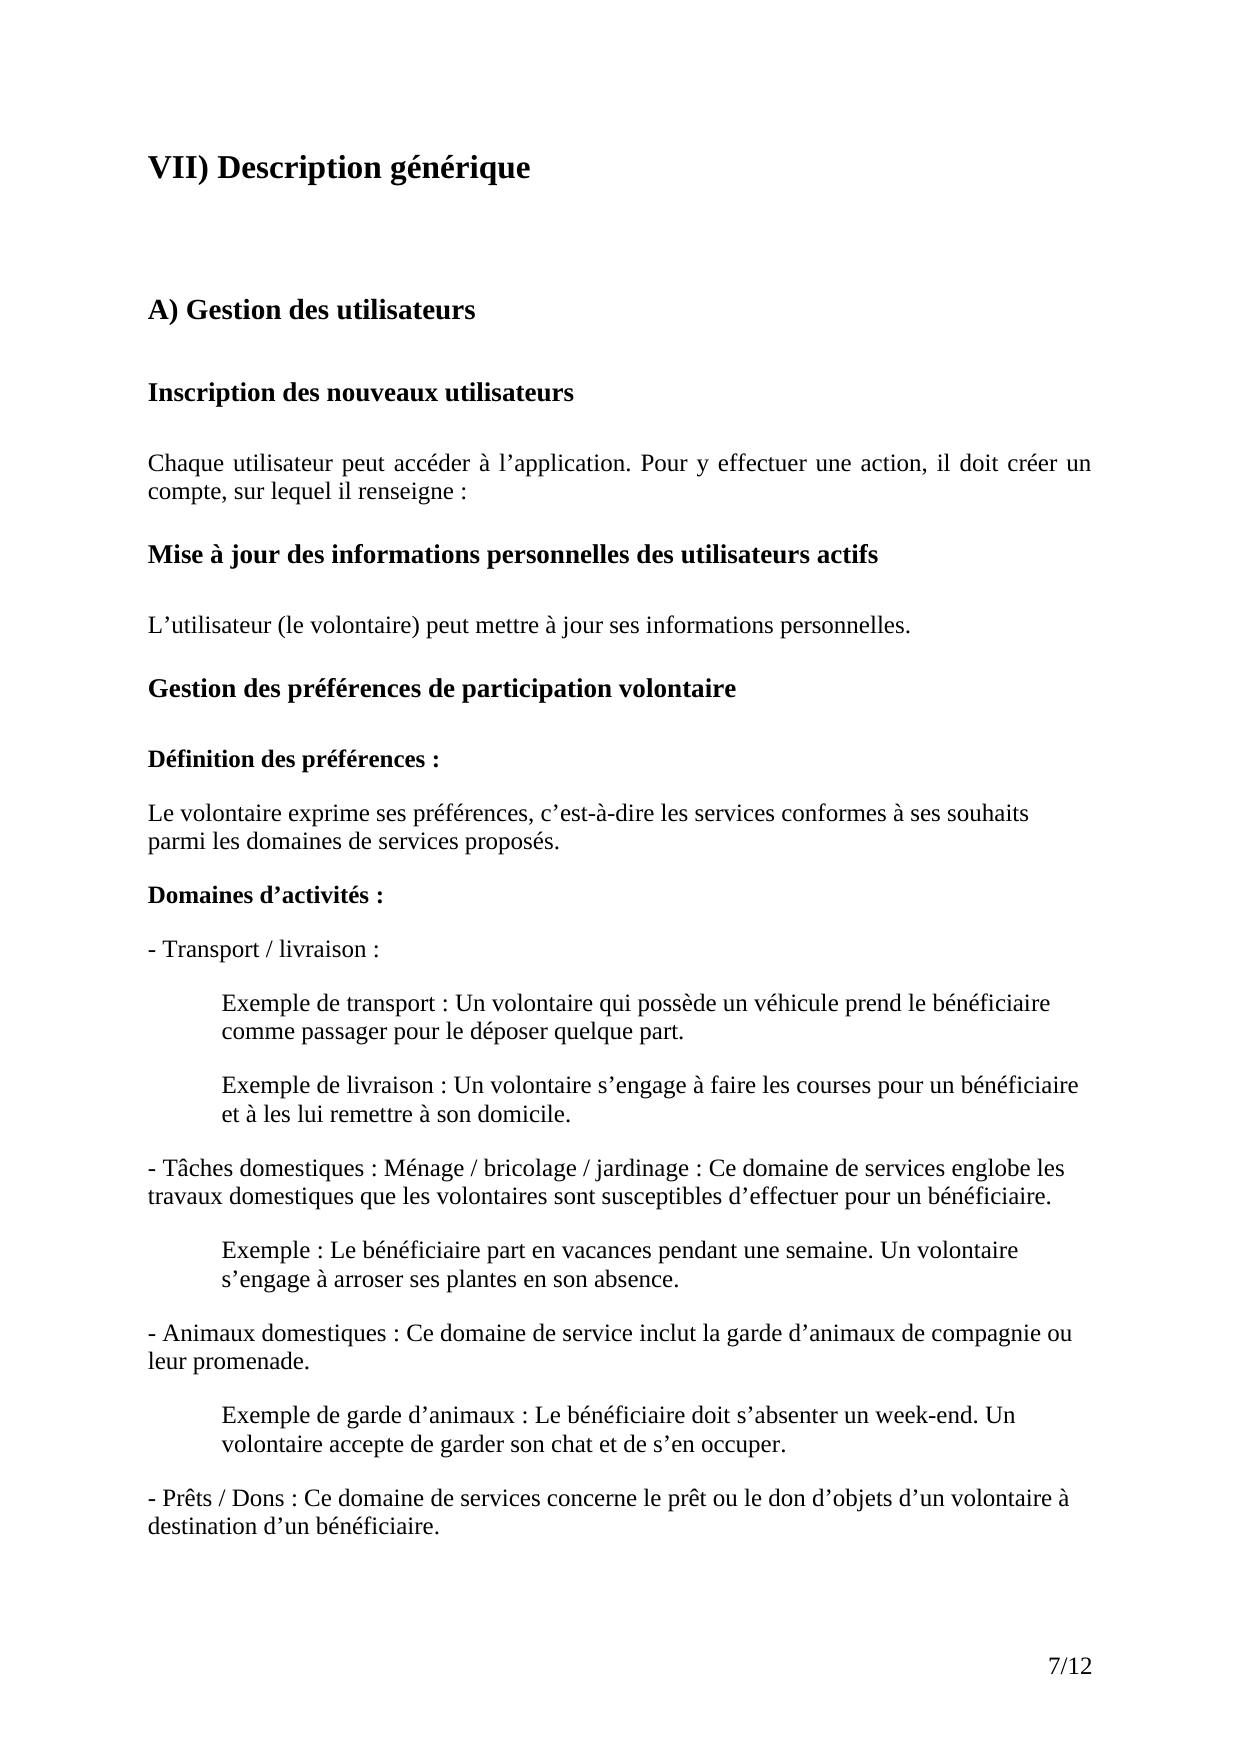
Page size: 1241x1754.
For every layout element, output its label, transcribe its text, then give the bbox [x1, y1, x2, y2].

text Le volontaire exprime ses préférences, c’est-à-dire les services conformes à ses souhaits parmi les domaines de services proposés. [148, 798, 1092, 855]
text Exemple : Le bénéficiaire part en vacances pendant une semaine. Un volontaire s’engage à arroser ses plantes en son absence. [148, 1235, 1092, 1293]
text - Animaux domestiques : Ce domaine de service inclut la garde d’animaux de compagnie ou leur promenade. [148, 1318, 1092, 1375]
subtitle Gestion des préférences de participation volontaire [148, 672, 1092, 703]
text - Prêts / Dons : Ce domaine de services concerne le prêt ou le don d’objets d’un volontaire à destination d’un bénéficiaire. [148, 1483, 1092, 1540]
subtitle VII) Description générique [148, 148, 1092, 186]
text Exemple de transport : Un volontaire qui possède un véhicule prend le bénéficiaire comme passager pour le déposer quelque part. [148, 988, 1092, 1045]
text - Transport / livraison : [148, 934, 1092, 963]
subtitle Inscription des nouveaux utilisateurs [148, 376, 1092, 407]
text Définition des préférences : [148, 744, 1092, 773]
subtitle Mise à jour des informations personnelles des utilisateurs actifs [148, 538, 1092, 569]
text Exemple de garde d’animaux : Le bénéficiaire doit s’absenter un week-end. Un volontaire accepte de garder son chat et de s’en occuper. [148, 1400, 1092, 1458]
text Chaque utilisateur peut accéder à l’application. Pour y effectuer une action, il doit créer un compte, sur lequel il renseigne : [148, 448, 1092, 505]
text L’utilisateur (le volontaire) peut mettre à jour ses informations personnelles. [148, 610, 1092, 639]
text Exemple de livraison : Un volontaire s’engage à faire les courses pour un bénéficiaire et à les lui remettre à son domicile. [148, 1070, 1092, 1128]
text - Tâches domestiques : Ménage / bricolage / jardinage : Ce domaine de services englobe les travaux domestiques que les volontaires sont susceptibles d’effectuer pour un bénéficiaire. [148, 1153, 1092, 1210]
text Domaines d’activités : [148, 880, 1092, 909]
subtitle A) Gestion des utilisateurs [148, 292, 1092, 326]
